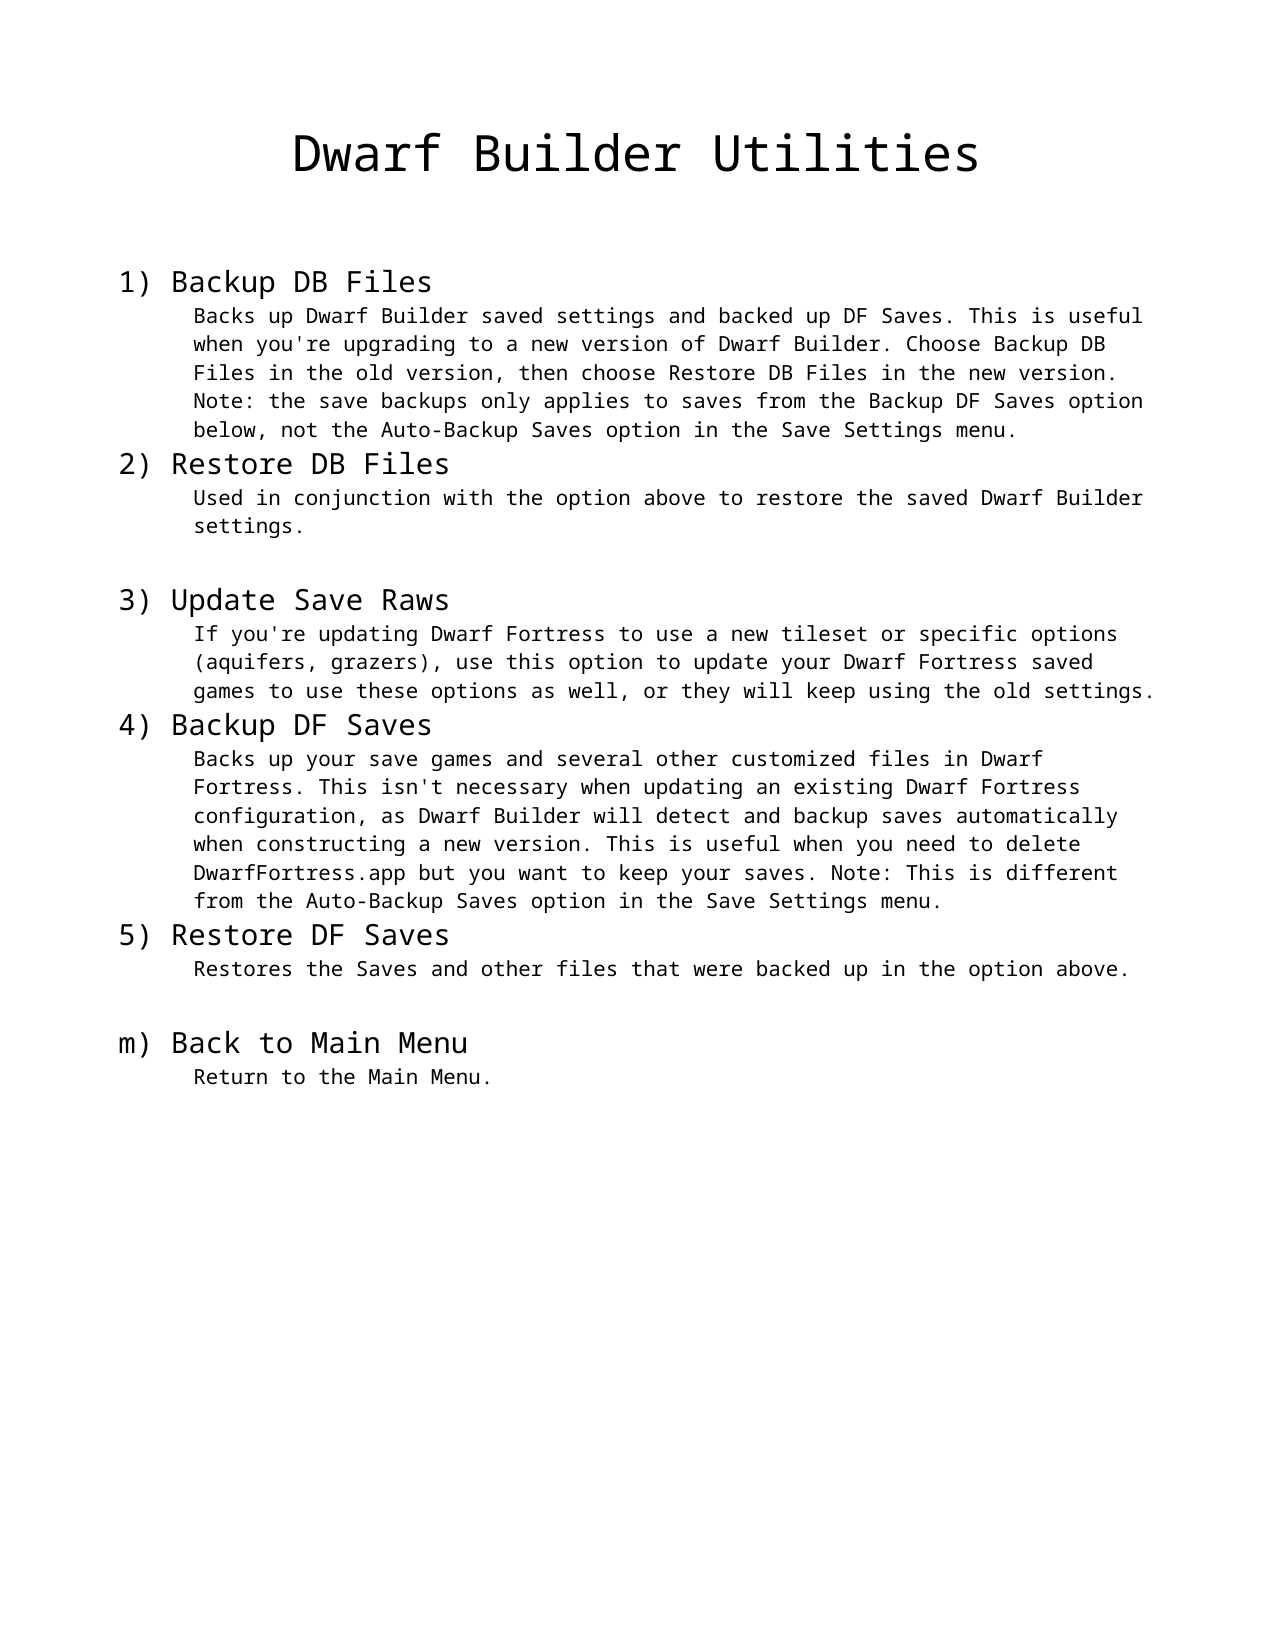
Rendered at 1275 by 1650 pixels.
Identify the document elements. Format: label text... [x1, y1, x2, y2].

text 3) Update Save Raws [118, 579, 1157, 619]
text 4) Backup DF Saves [118, 704, 1157, 744]
text 5) Restore DF Saves [118, 915, 1157, 954]
text Backs up your save games and several other customized files in Dwarf Fortress. This isn't necessary when updating an existing Dwarf Fortress configuration, as Dwarf Builder will detect and backup saves automatically when constructing a new version. This is useful when you need to delete DwarfFortress.app but you want to keep your saves. Note: This is different from the Auto-Backup Saves option in the Save Settings menu. [193, 744, 1157, 915]
text Backs up Dwarf Builder saved settings and backed up DF Saves. This is useful when you're upgrading to a new version of Dwarf Builder. Choose Backup DB Files in the old version, then choose Restore DB Files in the new version. Note: the save backups only applies to saves from the Backup DF Saves option below, not the Auto-Backup Saves option in the Save Settings menu. [193, 301, 1157, 443]
text Restores the Saves and other files that were backed up in the option above. [193, 954, 1157, 983]
text m) Back to Main Menu [118, 1022, 1157, 1062]
text 2) Restore DB Files [118, 443, 1157, 483]
text Return to the Main Menu. [193, 1062, 1157, 1091]
subtitle Dwarf Builder Utilities [118, 118, 1157, 186]
text Used in conjunction with the option above to restore the saved Dwarf Builder settings. [193, 483, 1157, 540]
text If you're updating Dwarf Fortress to use a new tileset or specific options (aquifers, grazers), use this option to update your Dwarf Fortress saved games to use these options as well, or they will keep using the old settings. [193, 619, 1157, 704]
text 1) Backup DB Files [118, 261, 1157, 301]
